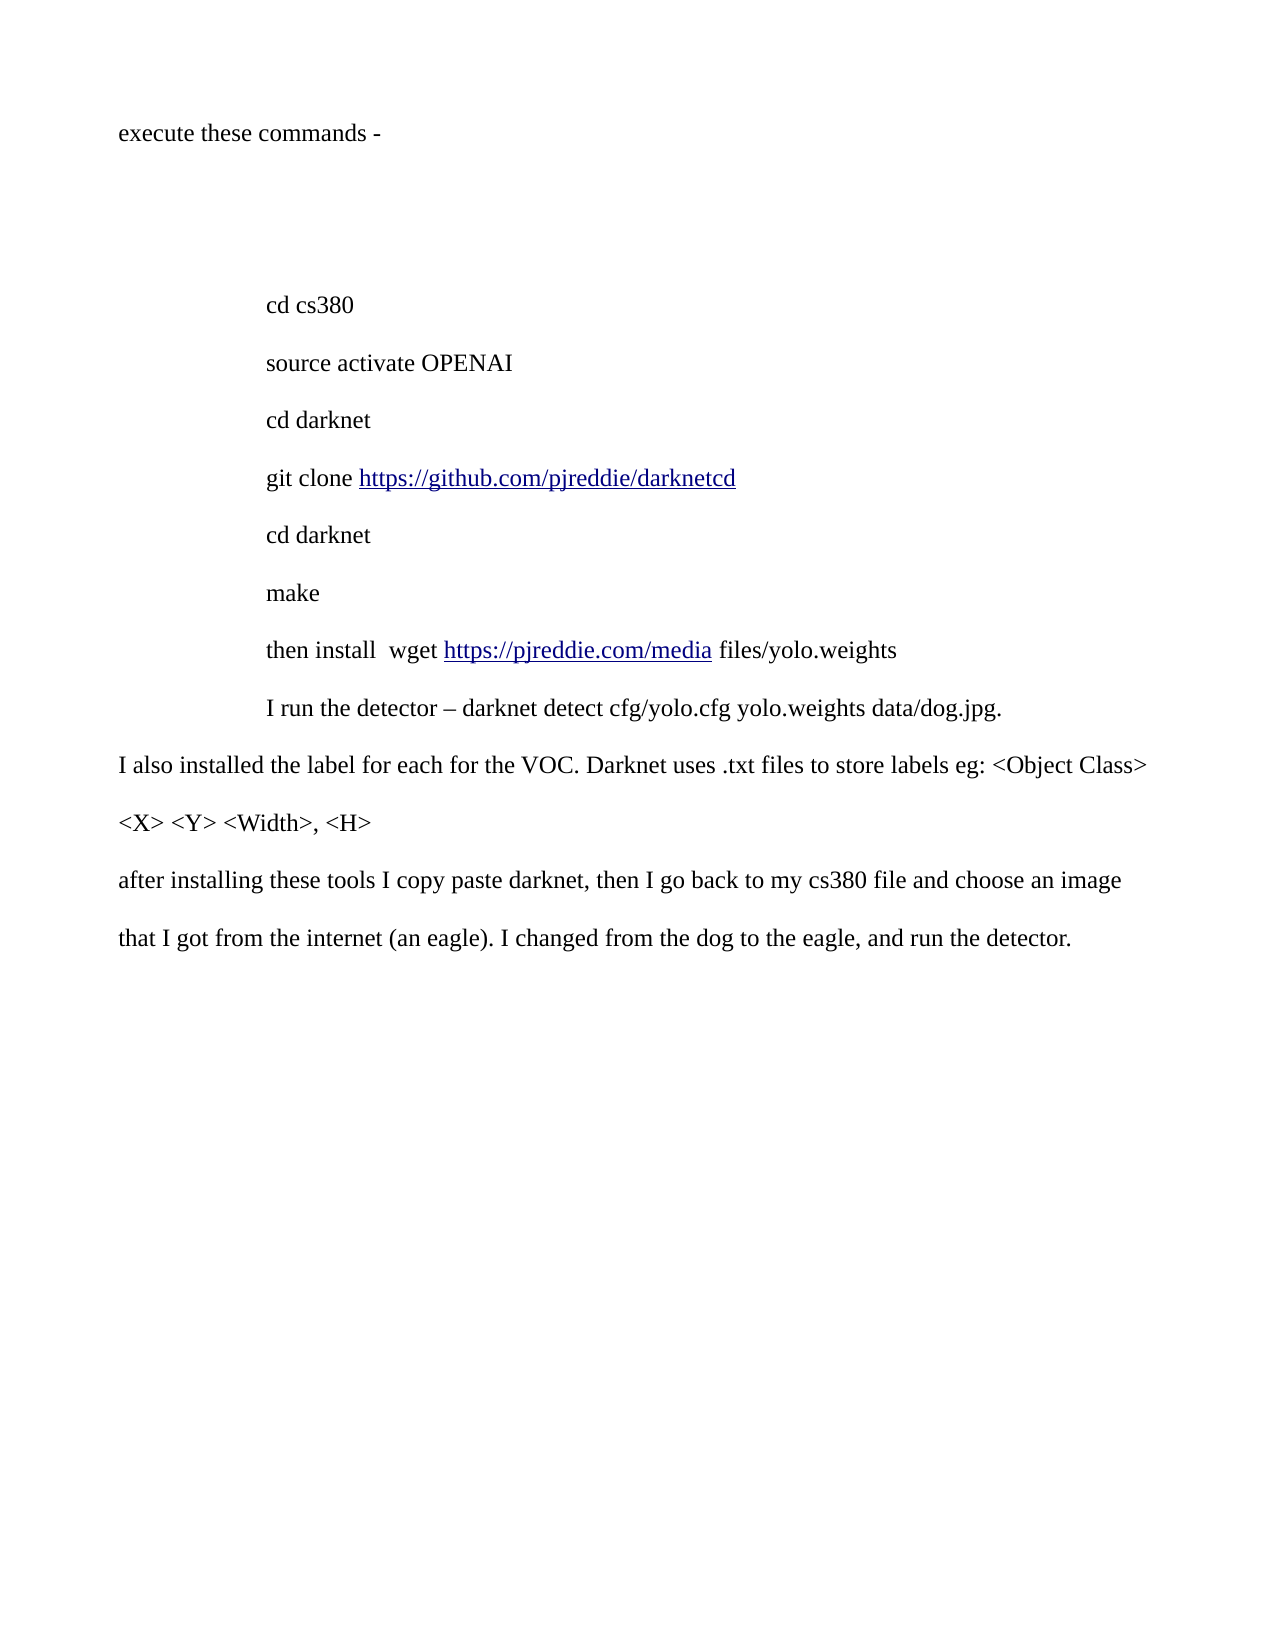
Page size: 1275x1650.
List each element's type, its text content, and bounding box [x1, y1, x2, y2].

text I run the detector – darknet detect cfg/yolo.cfg yolo.weights data/dog.jpg. [118, 693, 1157, 722]
text cd cs380 [118, 291, 1157, 319]
text then install wget https://pjreddie.com/media files/yolo.weights [118, 636, 1157, 664]
text source activate OPENAI [118, 348, 1157, 377]
text git clone https://github.com/pjreddie/darknetcd [118, 463, 1157, 492]
text I also installed the label for each for the VOC. Darknet uses .txt files to store labels eg: <Object Class> <X> <Y> <Width>, <H> [118, 751, 1157, 837]
text execute these commands - [118, 118, 1157, 147]
text make [118, 578, 1157, 607]
text cd darknet [118, 406, 1157, 434]
text after installing these tools I copy paste darknet, then I go back to my cs380 file and choose an image that I got from the internet (an eagle). I changed from the dog to the eagle, and run the detector. [118, 866, 1157, 952]
text cd darknet [118, 521, 1157, 549]
